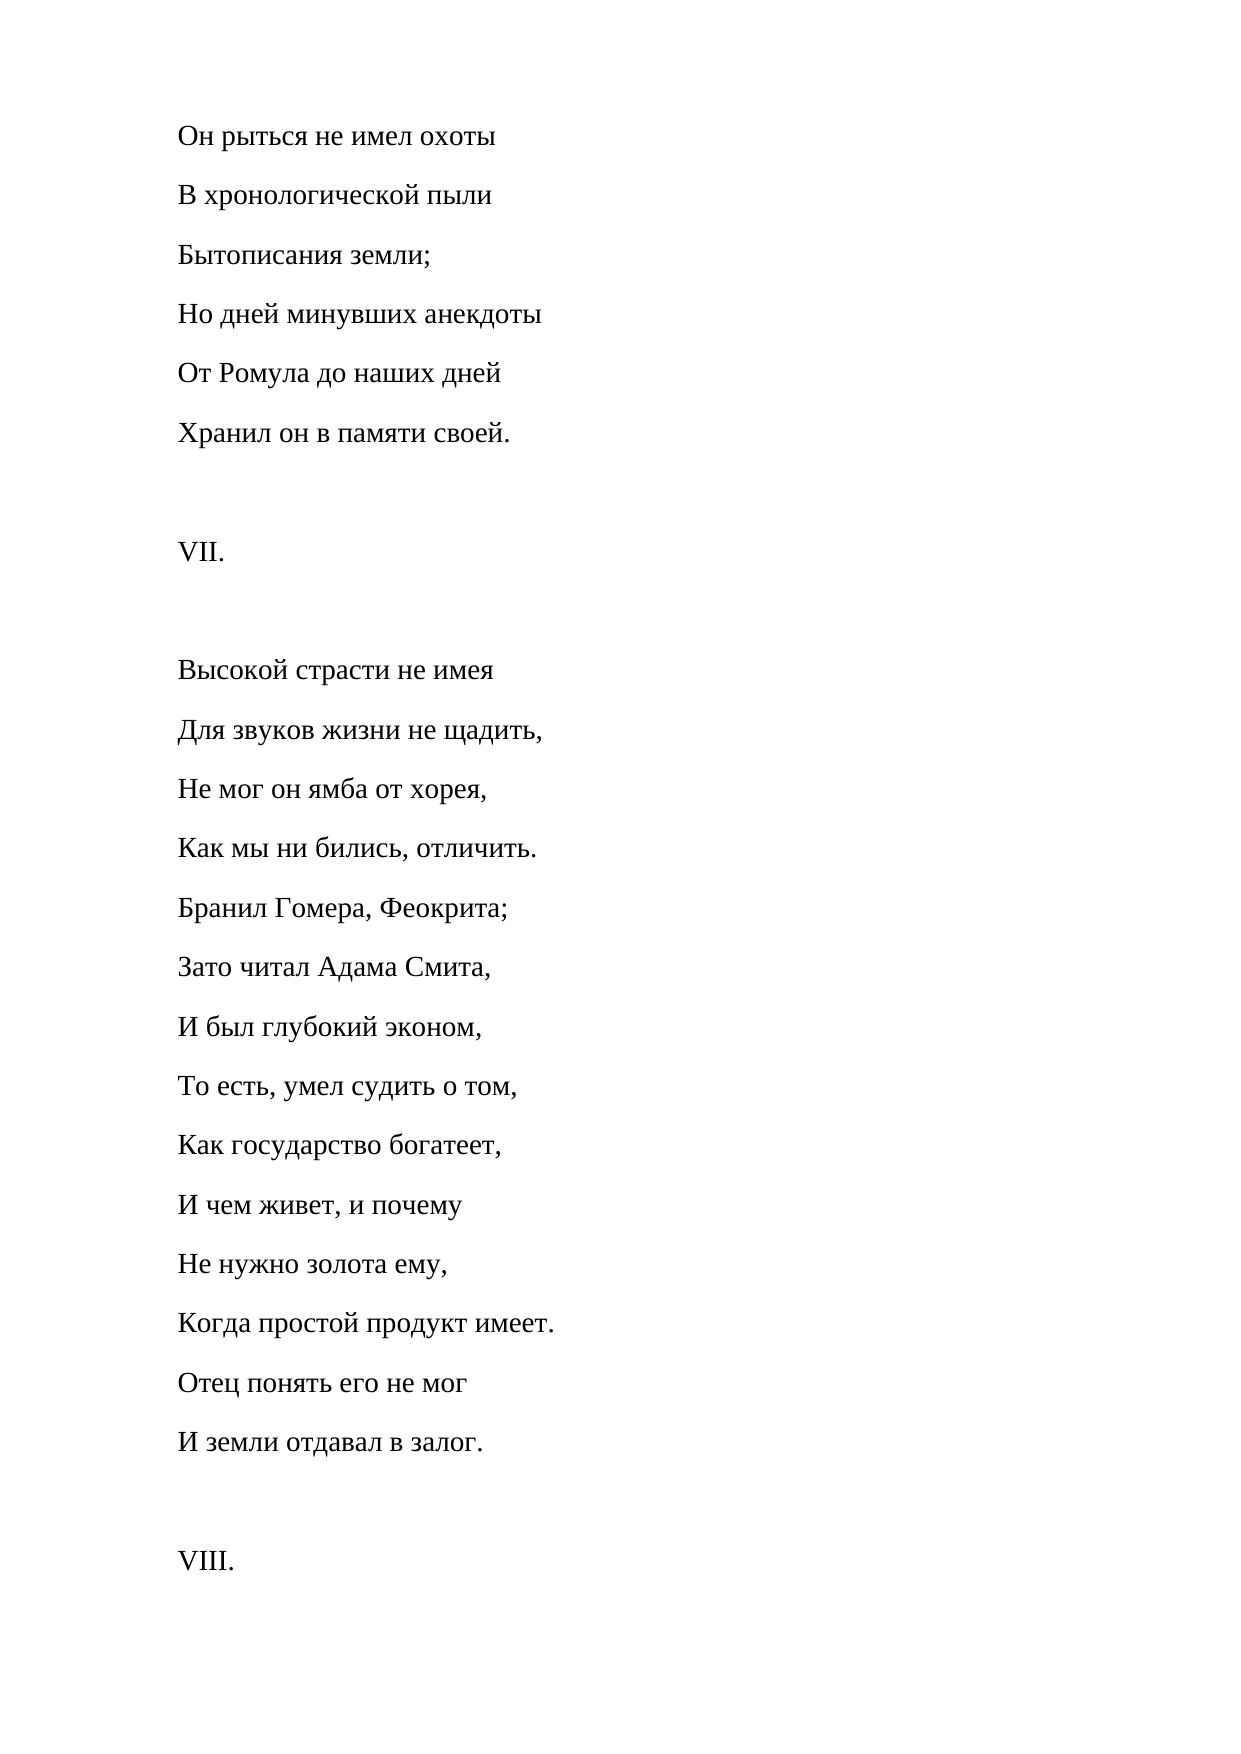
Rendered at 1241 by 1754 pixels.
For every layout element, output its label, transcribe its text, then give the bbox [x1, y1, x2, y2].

text Но дней минувших анекдоты [177, 296, 1152, 330]
text От Ромула до наших дней [177, 356, 1152, 389]
text Когда простой продукт имеет. [177, 1306, 1152, 1339]
text Хранил он в памяти своей. [177, 415, 1152, 448]
text И земли отдавал в залог. [177, 1424, 1152, 1458]
text Бранил Гомера, Феокрита; [177, 890, 1152, 923]
text Не нужно золота ему, [177, 1246, 1152, 1280]
text Бытописания земли; [177, 237, 1152, 270]
text Зато читал Адама Смита, [177, 949, 1152, 983]
text VII. [177, 534, 1152, 567]
text Не мог он ямба от хорея, [177, 771, 1152, 805]
text И был глубокий эконом, [177, 1009, 1152, 1042]
text То есть, умел судить о том, [177, 1068, 1152, 1102]
text Отец понять его не мог [177, 1365, 1152, 1398]
text В хронологической пыли [177, 177, 1152, 211]
text Для звуков жизни не щадить, [177, 712, 1152, 745]
text Высокой страсти не имея [177, 652, 1152, 686]
text Он рыться не имел охоты [177, 118, 1152, 152]
text И чем живет, и почему [177, 1187, 1152, 1220]
text Как государство богатеет, [177, 1127, 1152, 1161]
text Как мы ни бились, отличить. [177, 831, 1152, 864]
text VIII. [177, 1543, 1152, 1577]
